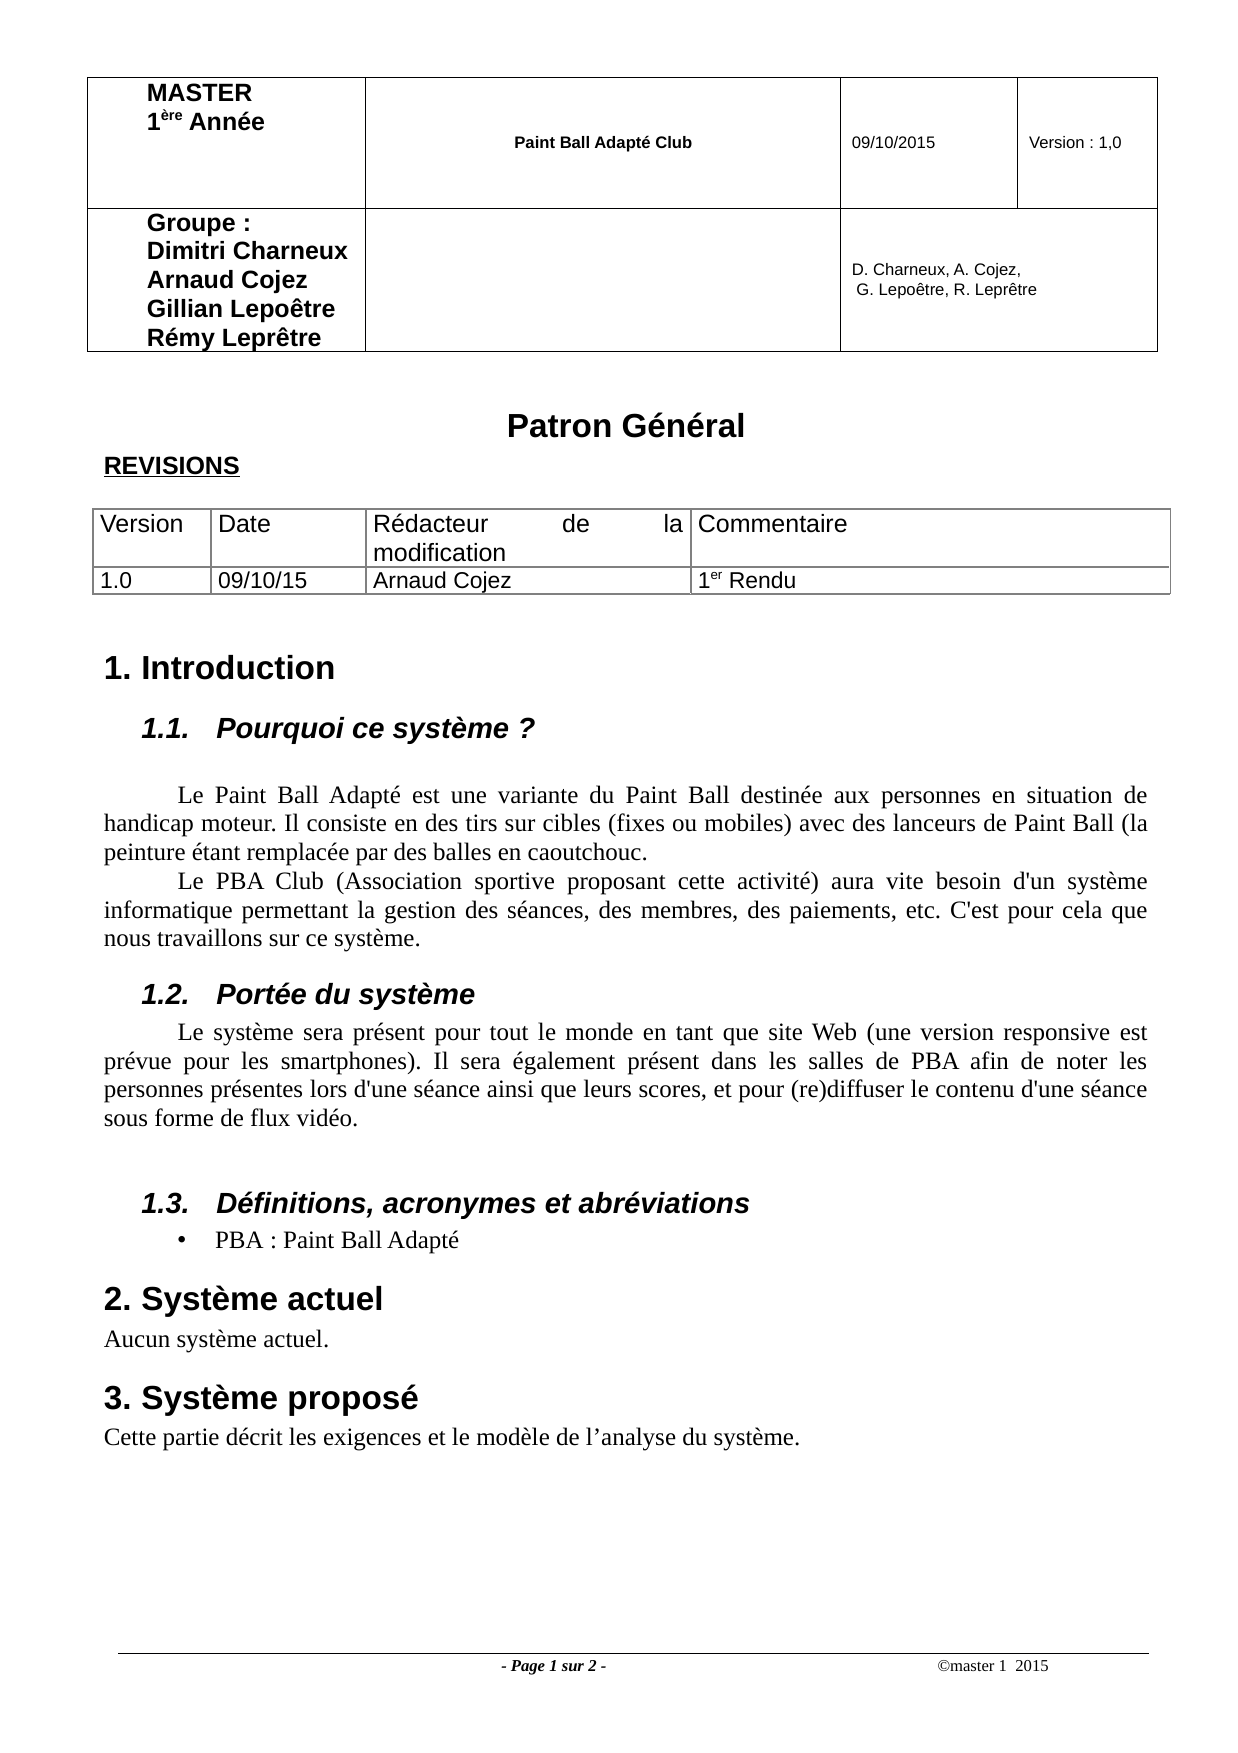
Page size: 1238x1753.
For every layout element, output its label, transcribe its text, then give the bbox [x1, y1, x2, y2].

subtitle Pourquoi ce système ? [141, 711, 1149, 745]
table_header Rédacteur de la modification [367, 510, 690, 566]
table_cell 1er Rendu [692, 566, 1170, 593]
text Cette partie décrit les exigences et le modèle de l’analyse du système. [103, 1422, 1149, 1451]
subtitle Définitions, acronymes et abréviations [141, 1186, 1149, 1219]
subtitle Portée du système [141, 977, 1149, 1011]
text Le système sera présent pour tout le monde en tant que site Web (une version responsive est prévue pour les smartphones). Il sera également présent dans les salles de PBA afin de noter les personnes présentes lors d'une séance ainsi que leurs scores, et pour (re)diffuser le contenu d'une séance sous forme de flux vidéo. [103, 1017, 1149, 1132]
text Aucun système actuel. [103, 1324, 1149, 1353]
title Patron Général [103, 406, 1149, 444]
table_cell 1.0 [94, 568, 210, 593]
table_header Version [94, 510, 210, 566]
subtitle Système actuel [103, 1279, 1149, 1318]
subtitle Introduction [103, 648, 1149, 686]
table_header Commentaire [692, 510, 1170, 566]
text Le PBA Club (Association sportive proposant cette activité) aura vite besoin d'un système informatique permettant la gestion des séances, des membres, des paiements, etc. C'est pour cela que nous travaillons sur ce système. [103, 866, 1149, 952]
table_cell 09/10/15 [212, 568, 365, 593]
table_header Date [212, 510, 365, 566]
list PBA : Paint Ball Adapté [177, 1226, 1149, 1254]
subtitle Système proposé [103, 1378, 1149, 1416]
text REVISIONS [103, 451, 1149, 479]
table_cell Arnaud Cojez [367, 568, 690, 593]
text Le Paint Ball Adapté est une variante du Paint Ball destinée aux personnes en situation de handicap moteur. Il consiste en des tirs sur cibles (fixes ou mobiles) avec des lanceurs de Paint Ball (la peinture étant remplacée par des balles en caoutchouc. [103, 780, 1149, 866]
